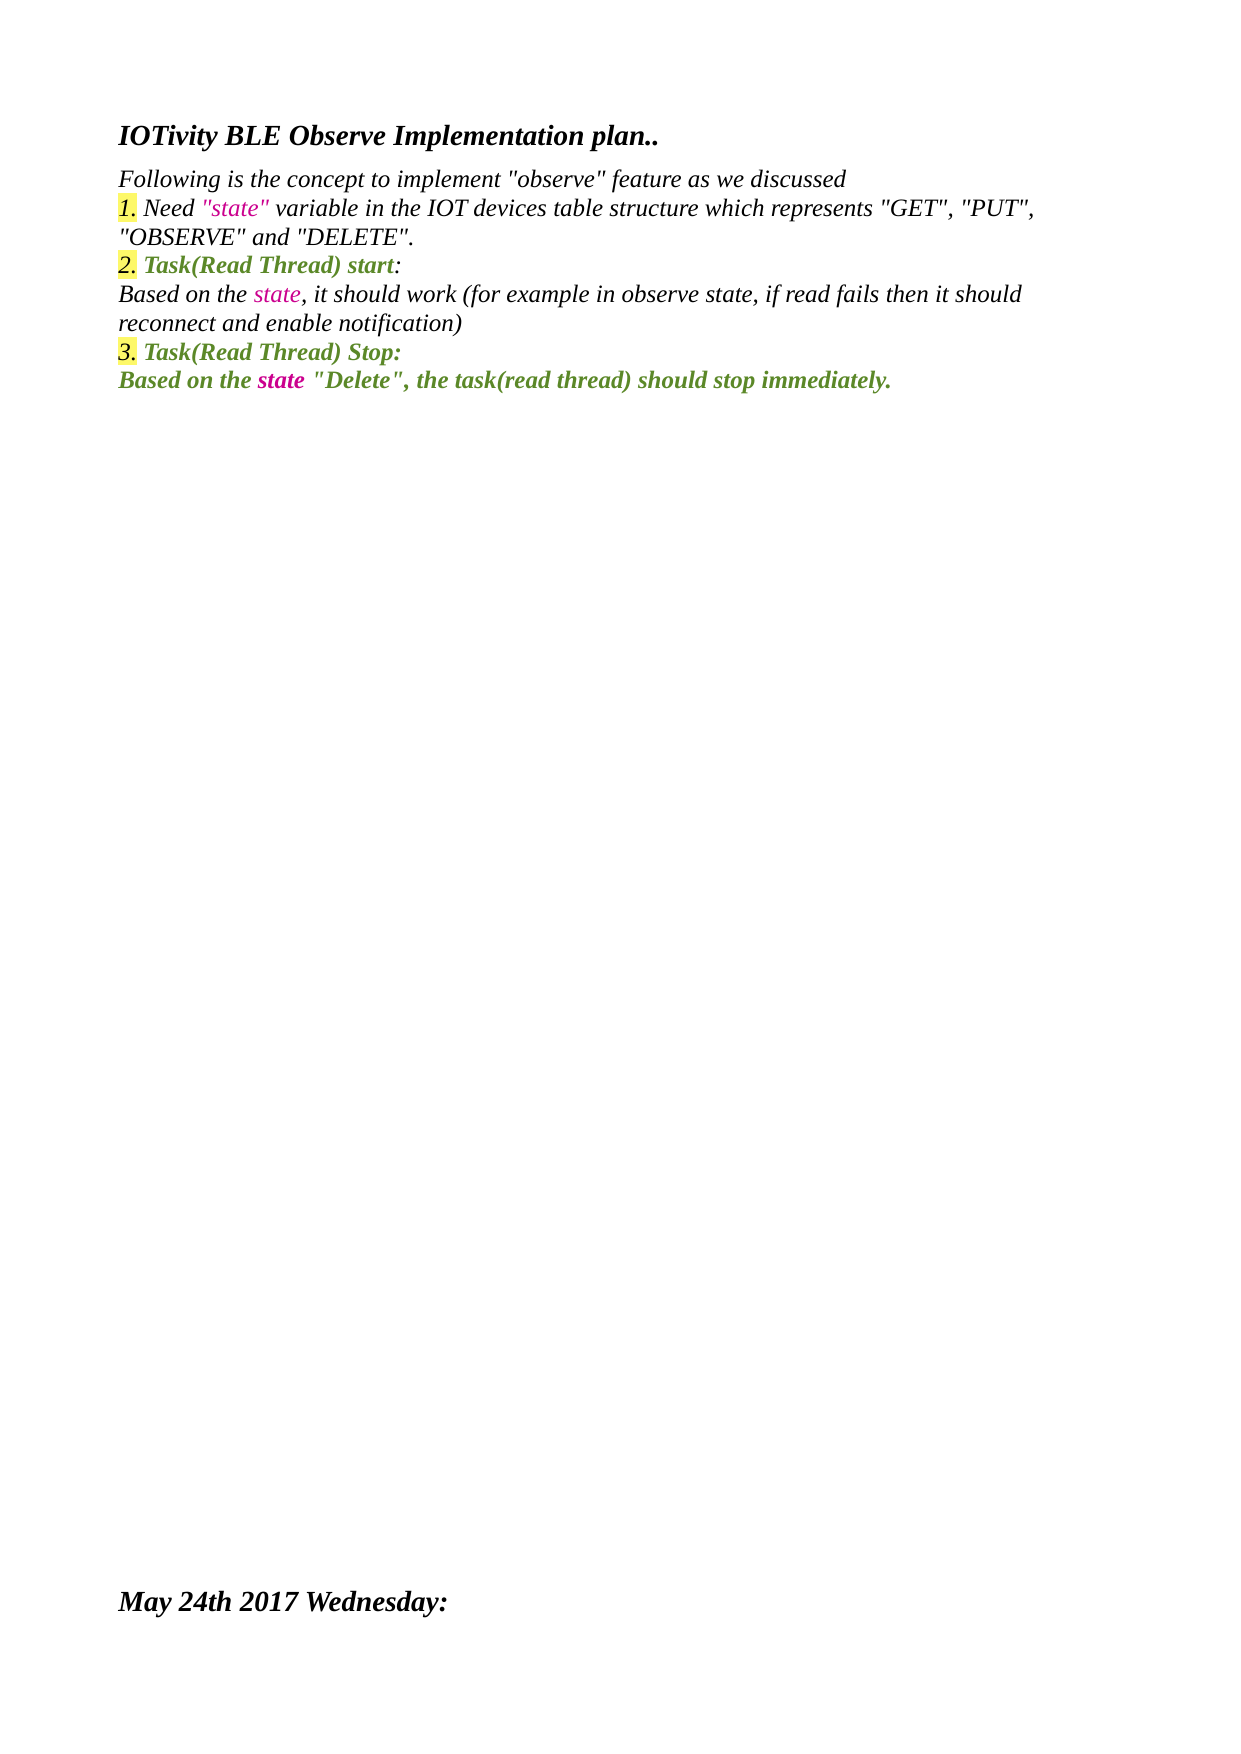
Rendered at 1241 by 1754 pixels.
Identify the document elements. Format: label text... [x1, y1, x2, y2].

subtitle IOTivity BLE Observe Implementation plan.. [118, 118, 1122, 152]
text 2. Task(Read Thread) start: [118, 250, 1122, 279]
text Following is the concept to implement "observe" feature as we discussed [118, 164, 1122, 193]
text Based on the state, it should work (for example in observe state, if read fails then it should reconnect and enable notification) [118, 279, 1122, 337]
text 3. Task(Read Thread) Stop: [118, 337, 1122, 365]
text Based on the state "Delete", the task(read thread) should stop immediately. [118, 365, 1122, 394]
text May 24th 2017 Wednesday: [118, 1584, 1122, 1618]
text 1. Need "state" variable in the IOT devices table structure which represents "GET", "PUT", "OBSERVE" and "DELETE". [118, 193, 1122, 250]
